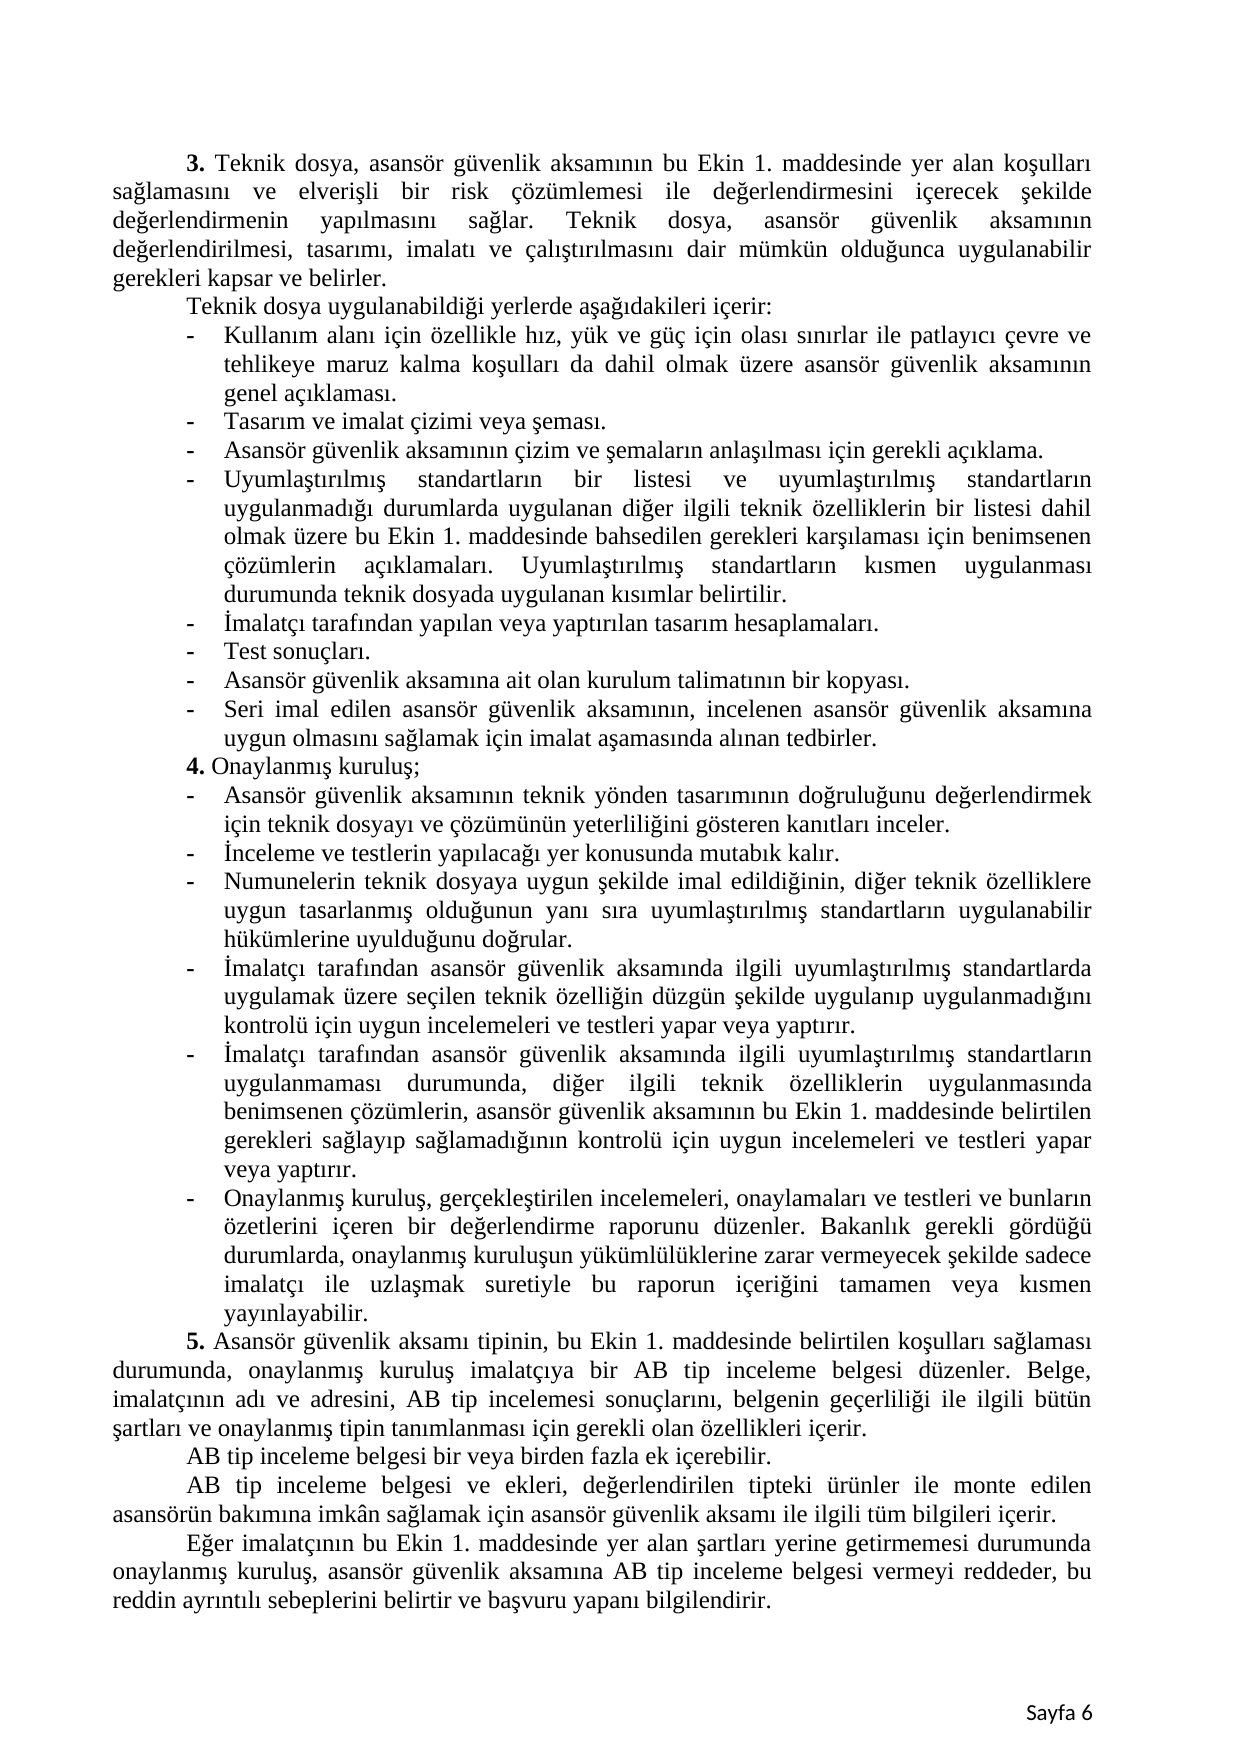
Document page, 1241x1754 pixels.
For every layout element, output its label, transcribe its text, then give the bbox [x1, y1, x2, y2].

text 5. Asansör güvenlik aksamı tipinin, bu Ekin 1. maddesinde belirtilen koşulları sağlaması durumunda, onaylanmış kuruluş imalatçıya bir AB tip inceleme belgesi düzenler. Belge, imalatçının adı ve adresini, AB tip incelemesi sonuçlarını, belgenin geçerliliği ile ilgili bütün şartları ve onaylanmış tipin tanımlanması için gerekli olan özellikleri içerir. [112, 1326, 1092, 1441]
text AB tip inceleme belgesi ve ekleri, değerlendirilen tipteki ürünler ile monte edilen asansörün bakımına imkân sağlamak için asansör güvenlik aksamı ile ilgili tüm bilgileri içerir. [112, 1470, 1092, 1528]
list Asansör güvenlik aksamının teknik yönden tasarımının doğruluğunu değerlendirmek için teknik dosyayı ve çözümünün yeterliliğini gösteren kanıtları inceler. [186, 780, 1092, 838]
list İmalatçı tarafından asansör güvenlik aksamında ilgili uyumlaştırılmış standartların uygulanmaması durumunda, diğer ilgili teknik özelliklerin uygulanmasında benimsenen çözümlerin, asansör güvenlik aksamının bu Ekin 1. maddesinde belirtilen gerekleri sağlayıp sağlamadığının kontrolü için uygun incelemeleri ve testleri yapar veya yaptırır. [186, 1039, 1092, 1183]
list İmalatçı tarafından asansör güvenlik aksamında ilgili uyumlaştırılmış standartlarda uygulamak üzere seçilen teknik özelliğin düzgün şekilde uygulanıp uygulanmadığını kontrolü için uygun incelemeleri ve testleri yapar veya yaptırır. [186, 953, 1092, 1039]
text Eğer imalatçının bu Ekin 1. maddesinde yer alan şartları yerine getirmemesi durumunda onaylanmış kuruluş, asansör güvenlik aksamına AB tip inceleme belgesi vermeyi reddeder, bu reddin ayrıntılı sebeplerini belirtir ve başvuru yapanı bilgilendirir. [112, 1528, 1092, 1614]
list Test sonuçları. [186, 636, 1092, 665]
text 3. Teknik dosya, asansör güvenlik aksamının bu Ekin 1. maddesinde yer alan koşulları sağlamasını ve elverişli bir risk çözümlemesi ile değerlendirmesini içerecek şekilde değerlendirmenin yapılmasını sağlar. Teknik dosya, asansör güvenlik aksamının değerlendirilmesi, tasarımı, imalatı ve çalıştırılmasını dair mümkün olduğunca uygulanabilir gerekleri kapsar ve belirler. [112, 148, 1092, 291]
text AB tip inceleme belgesi bir veya birden fazla ek içerebilir. [112, 1441, 1092, 1470]
list Uyumlaştırılmış standartların bir listesi ve uyumlaştırılmış standartların uygulanmadığı durumlarda uygulanan diğer ilgili teknik özelliklerin bir listesi dahil olmak üzere bu Ekin 1. maddesinde bahsedilen gerekleri karşılaması için benimsenen çözümlerin açıklamaları. Uyumlaştırılmış standartların kısmen uygulanması durumunda teknik dosyada uygulanan kısımlar belirtilir. [186, 464, 1092, 608]
list Asansör güvenlik aksamının çizim ve şemaların anlaşılması için gerekli açıklama. [186, 435, 1092, 464]
list Numunelerin teknik dosyaya uygun şekilde imal edildiğinin, diğer teknik özelliklere uygun tasarlanmış olduğunun yanı sıra uyumlaştırılmış standartların uygulanabilir hükümlerine uyulduğunu doğrular. [186, 866, 1092, 953]
list İnceleme ve testlerin yapılacağı yer konusunda mutabık kalır. [186, 838, 1092, 866]
list Kullanım alanı için özellikle hız, yük ve güç için olası sınırlar ile patlayıcı çevre ve tehlikeye maruz kalma koşulları da dahil olmak üzere asansör güvenlik aksamının genel açıklaması. [186, 320, 1092, 406]
list Asansör güvenlik aksamına ait olan kurulum talimatının bir kopyası. [186, 665, 1092, 694]
list Seri imal edilen asansör güvenlik aksamının, incelenen asansör güvenlik aksamına uygun olmasını sağlamak için imalat aşamasında alınan tedbirler. [186, 694, 1092, 751]
text 4. Onaylanmış kuruluş; [112, 751, 1092, 780]
list Tasarım ve imalat çizimi veya şeması. [186, 406, 1092, 435]
list İmalatçı tarafından yapılan veya yaptırılan tasarım hesaplamaları. [186, 608, 1092, 636]
list Onaylanmış kuruluş, gerçekleştirilen incelemeleri, onaylamaları ve testleri ve bunların özetlerini içeren bir değerlendirme raporunu düzenler. Bakanlık gerekli gördüğü durumlarda, onaylanmış kuruluşun yükümlülüklerine zarar vermeyecek şekilde sadece imalatçı ile uzlaşmak suretiyle bu raporun içeriğini tamamen veya kısmen yayınlayabilir. [186, 1183, 1092, 1326]
text Teknik dosya uygulanabildiği yerlerde aşağıdakileri içerir: [112, 291, 1092, 320]
